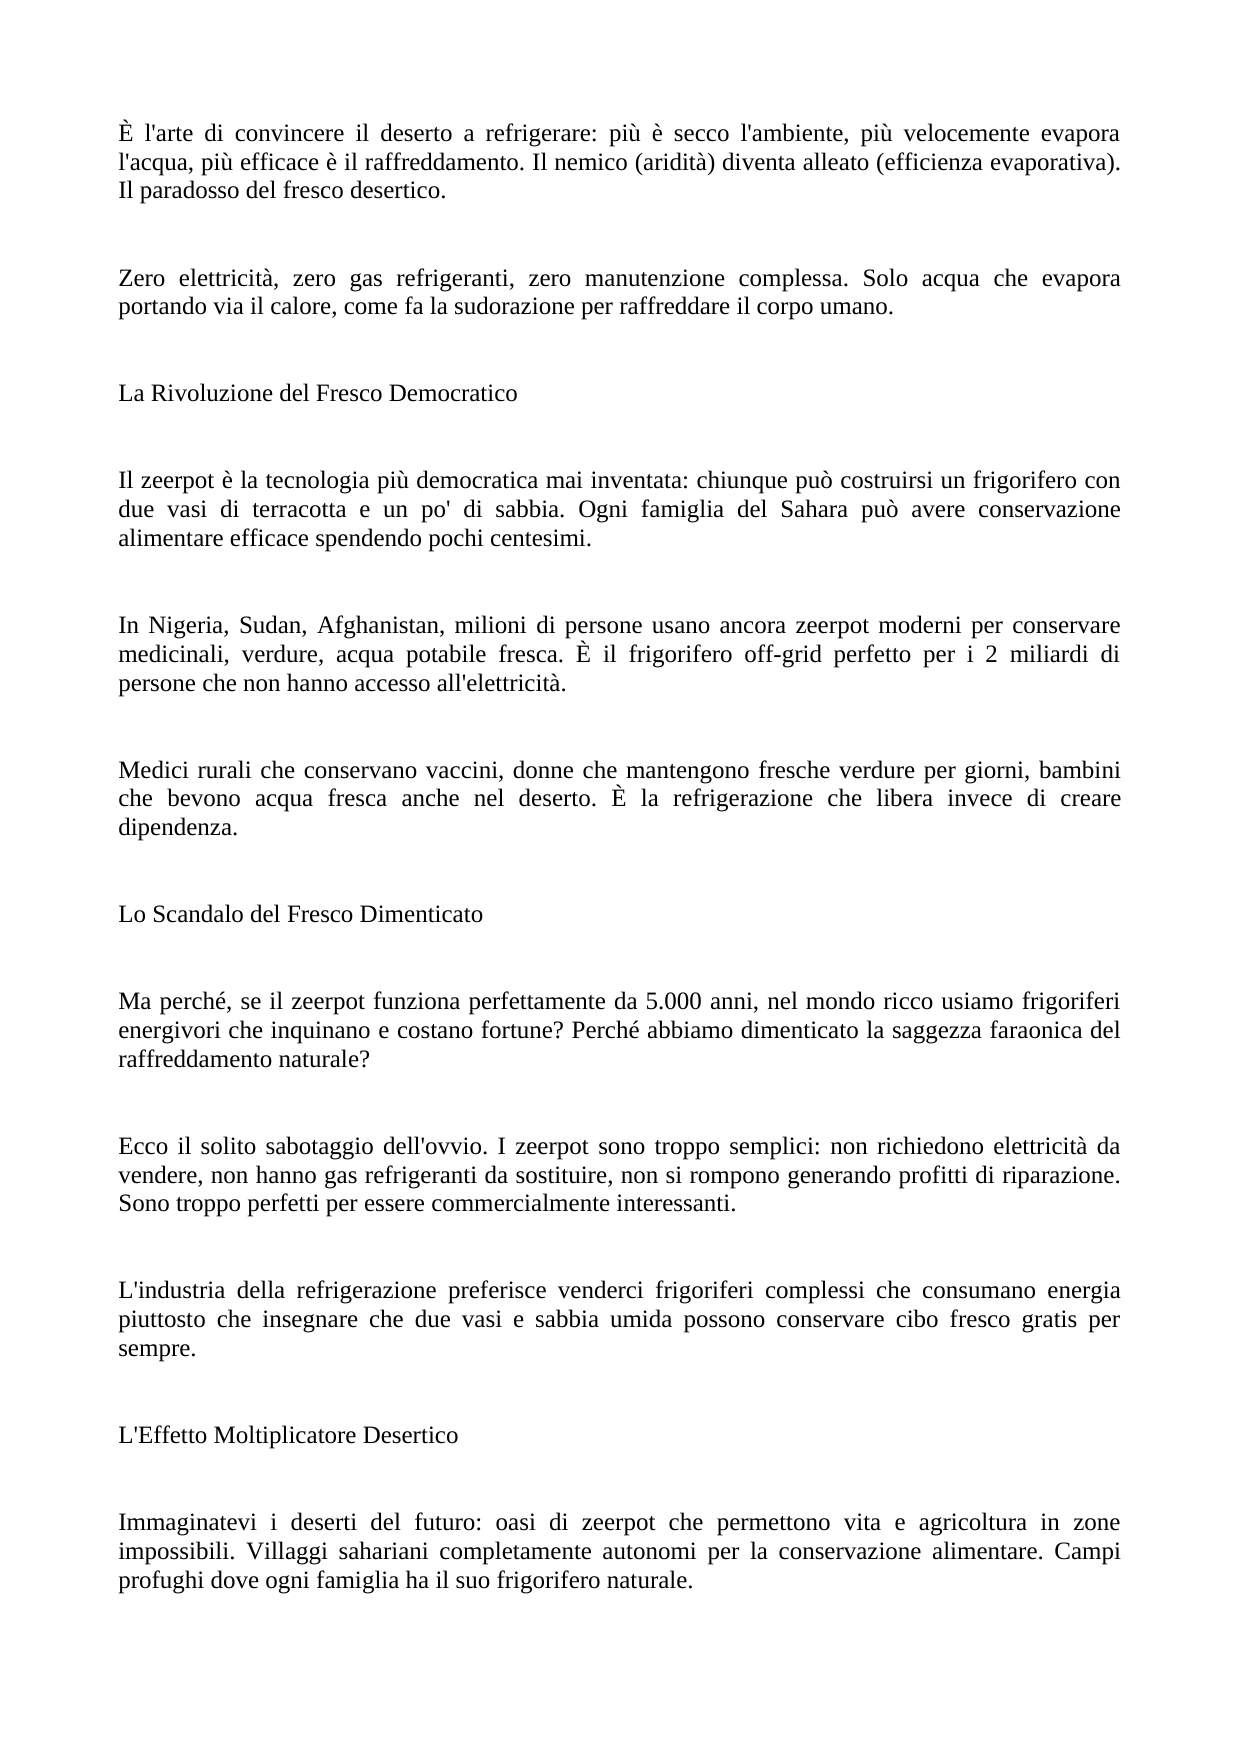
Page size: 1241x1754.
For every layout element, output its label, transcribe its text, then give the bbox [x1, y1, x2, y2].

subtitle La Rivoluzione del Fresco Democratico [118, 378, 1122, 407]
text Immaginatevi i deserti del futuro: oasi di zeerpot che permettono vita e agricoltura in zone impossibili. Villaggi sahariani completamente autonomi per la conservazione alimentare. Campi profughi dove ogni famiglia ha il suo frigorifero naturale. [118, 1507, 1122, 1593]
text Zero elettricità, zero gas refrigeranti, zero manutenzione complessa. Solo acqua che evapora portando via il calore, come fa la sudorazione per raffreddare il corpo umano. [118, 263, 1122, 320]
text Medici rurali che conservano vaccini, donne che mantengono fresche verdure per giorni, bambini che bevono acqua fresca anche nel deserto. È la refrigerazione che libera invece di creare dipendenza. [118, 755, 1122, 841]
text Ma perché, se il zeerpot funziona perfettamente da 5.000 anni, nel mondo ricco usiamo frigoriferi energivori che inquinano e costano fortune? Perché abbiamo dimenticato la saggezza faraonica del raffreddamento naturale? [118, 986, 1122, 1073]
subtitle L'Effetto Moltiplicatore Desertico [118, 1420, 1122, 1449]
text In Nigeria, Sudan, Afghanistan, milioni di persone usano ancora zeerpot moderni per conservare medicinali, verdure, acqua potabile fresca. È il frigorifero off-grid perfetto per i 2 miliardi di persone che non hanno accesso all'elettricità. [118, 610, 1122, 696]
subtitle Lo Scandalo del Fresco Dimenticato [118, 899, 1122, 928]
text Ecco il solito sabotaggio dell'ovvio. I zeerpot sono troppo semplici: non richiedono elettricità da vendere, non hanno gas refrigeranti da sostituire, non si rompono generando profitti di riparazione. Sono troppo perfetti per essere commercialmente interessanti. [118, 1131, 1122, 1217]
text È l'arte di convincere il deserto a refrigerare: più è secco l'ambiente, più velocemente evapora l'acqua, più efficace è il raffreddamento. Il nemico (aridità) diventa alleato (efficienza evaporativa). Il paradosso del fresco desertico. [118, 118, 1122, 204]
text Il zeerpot è la tecnologia più democratica mai inventata: chiunque può costruirsi un frigorifero con due vasi di terracotta e un po' di sabbia. Ogni famiglia del Sahara può avere conservazione alimentare efficace spendendo pochi centesimi. [118, 466, 1122, 552]
text L'industria della refrigerazione preferisce venderci frigoriferi complessi che consumano energia piuttosto che insegnare che due vasi e sabbia umida possono conservare cibo fresco gratis per sempre. [118, 1276, 1122, 1362]
